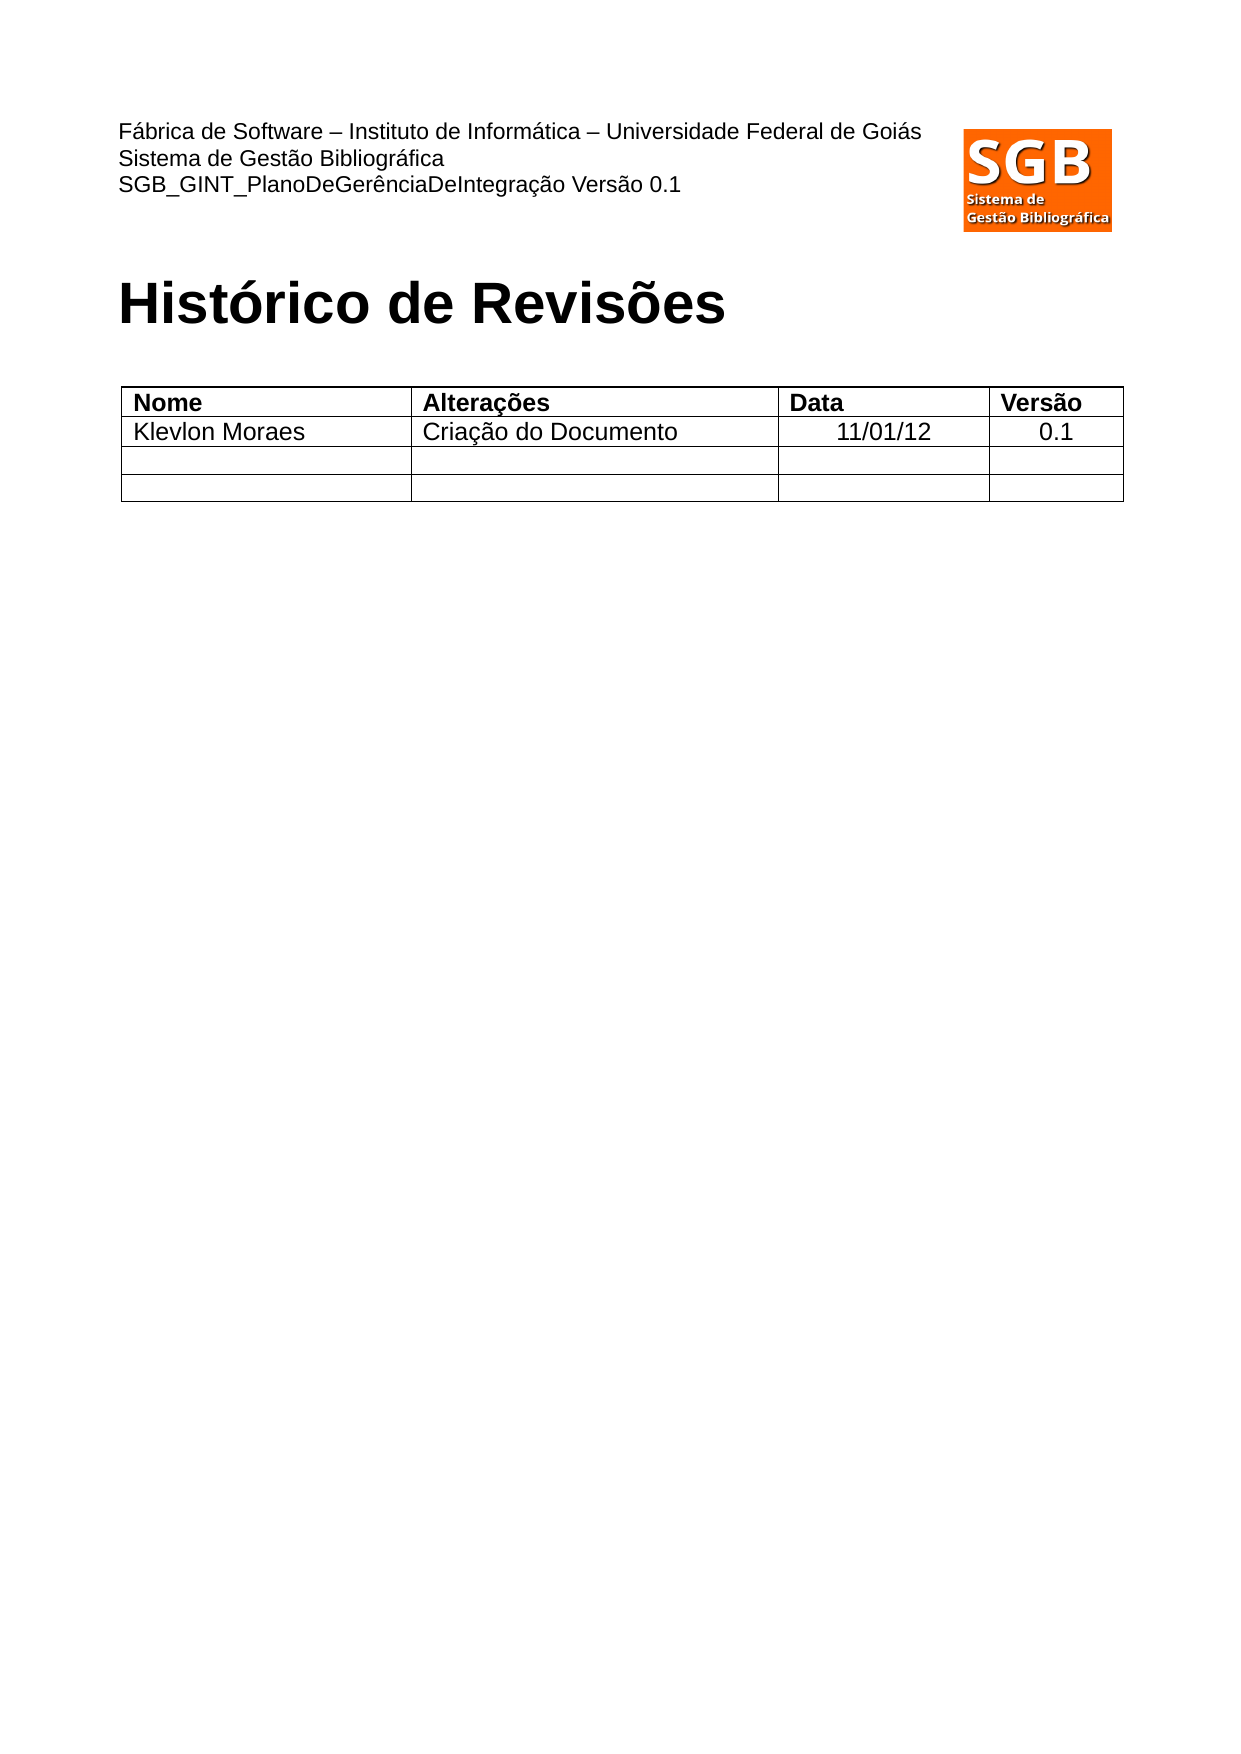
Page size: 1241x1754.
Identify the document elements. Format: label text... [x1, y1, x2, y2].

table_cell Criação do Documento [412, 417, 778, 446]
table_cell [412, 475, 778, 501]
table_cell Klevlon Moraes [122, 417, 411, 446]
table_cell [779, 447, 989, 473]
table_header Nome [122, 388, 411, 416]
table_cell [122, 475, 411, 501]
table_cell 01/11/12 [779, 417, 989, 446]
text Histórico de Revisões [118, 269, 1122, 336]
table_cell [990, 447, 1123, 473]
table_header Alterações [412, 388, 778, 416]
table_cell [412, 447, 778, 473]
table_header Data [779, 388, 989, 416]
table_cell [122, 447, 411, 473]
table_cell 0.1 [990, 417, 1123, 446]
table_cell [990, 475, 1123, 501]
table_header Versão [990, 388, 1123, 416]
table_cell [779, 475, 989, 501]
picture [963, 129, 1112, 232]
